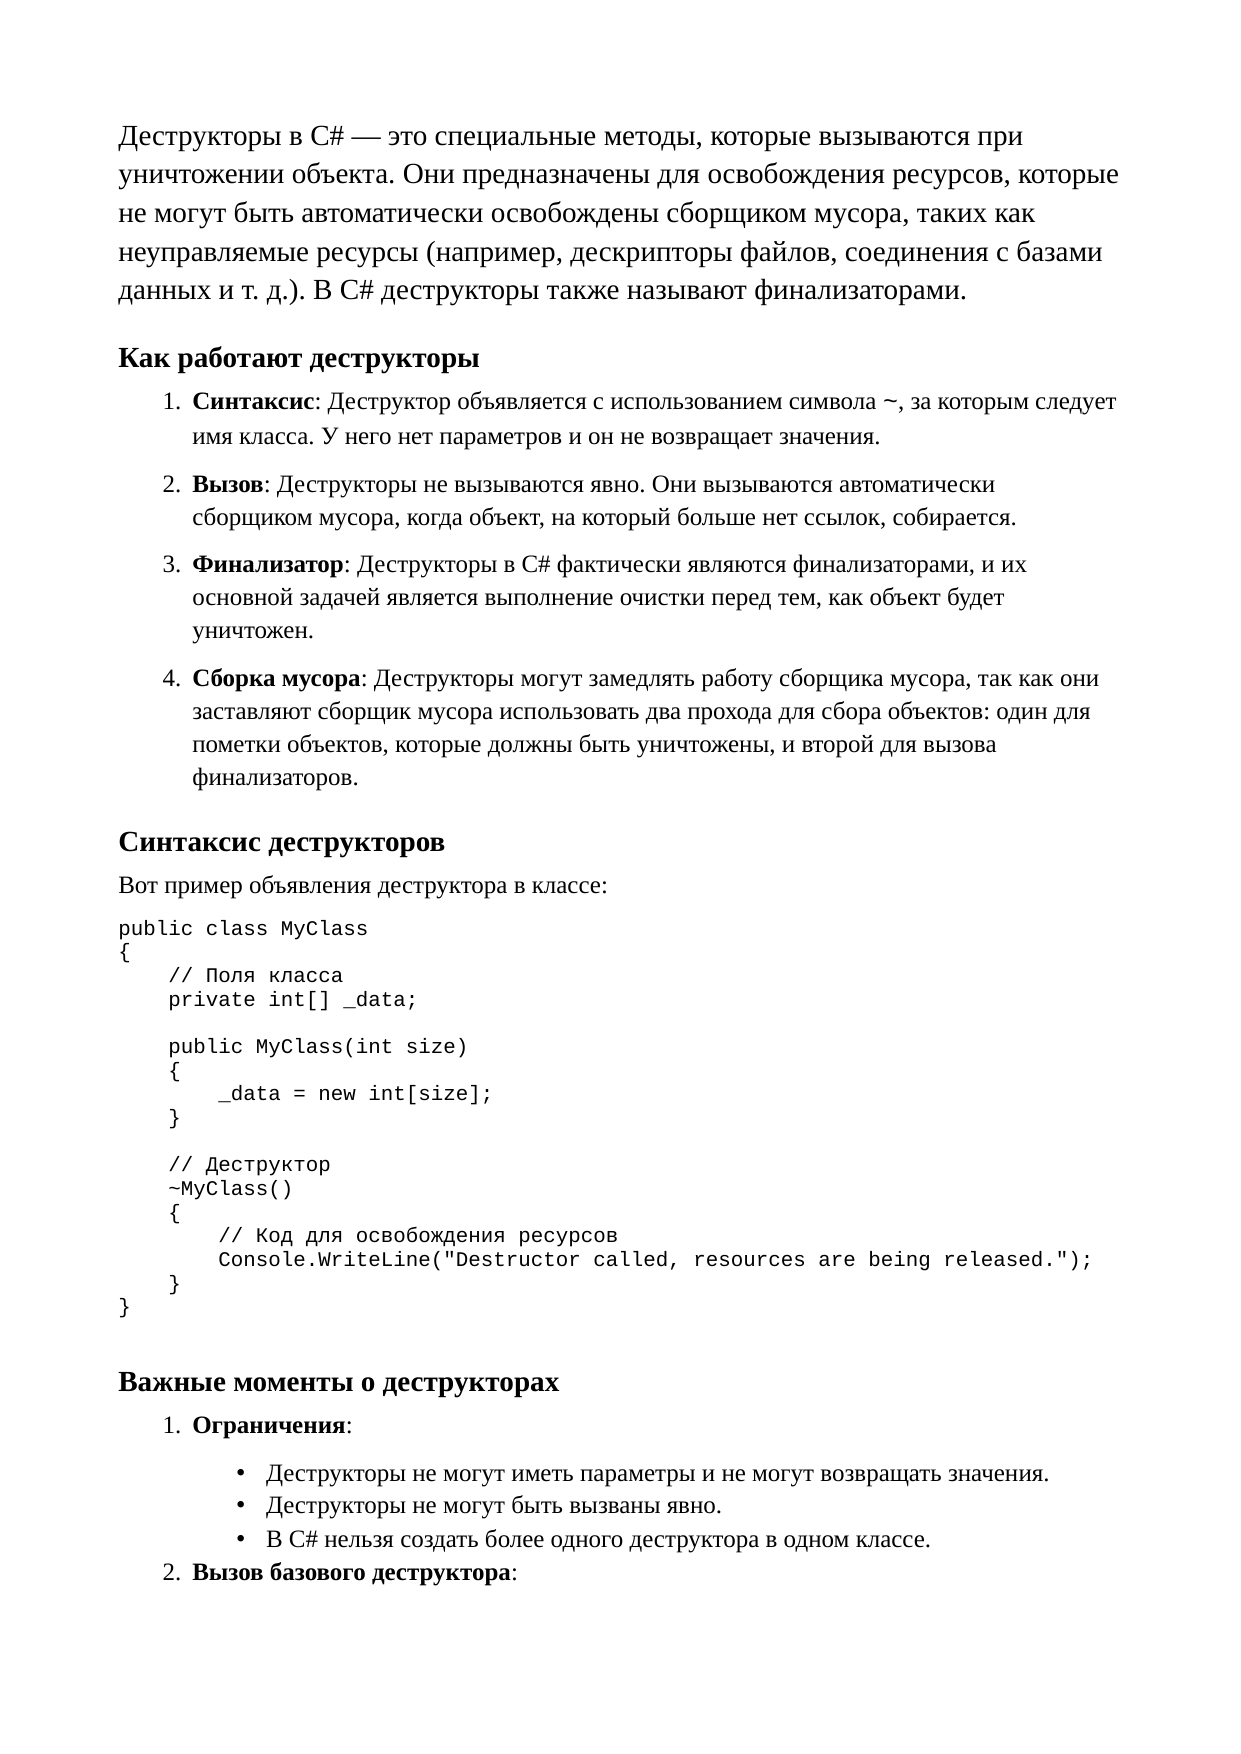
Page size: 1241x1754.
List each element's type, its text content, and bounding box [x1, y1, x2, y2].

list Ограничения: [162, 1410, 1122, 1439]
list Синтаксис: Деструктор объявляется с использованием символа ~, за которым следует имя класса. У него нет параметров и он не возвращает значения. [162, 386, 1122, 450]
list В C# нельзя создать более одного деструктора в одном классе. [236, 1524, 1122, 1552]
list Вызов: Деструкторы не вызываются явно. Они вызываются автоматически сборщиком мусора, когда объект, на который больше нет ссылок, собирается. [162, 469, 1122, 531]
list Финализатор: Деструкторы в C# фактически являются финализаторами, и их основной задачей является выполнение очистки перед тем, как объект будет уничтожен. [162, 549, 1122, 644]
list Сборка мусора: Деструкторы могут замедлять работу сборщика мусора, так как они заставляют сборщик мусора использовать два прохода для сбора объектов: один для пометки объектов, которые должны быть уничтожены, и второй для вызова финализаторов. [162, 663, 1122, 791]
text { [118, 942, 1122, 965]
text public MyClass(int size) [118, 1036, 1122, 1060]
subtitle Как работают деструкторы [118, 340, 1122, 373]
text // Код для освобождения ресурсов [118, 1225, 1122, 1249]
text // Деструктор [118, 1154, 1122, 1178]
text public class MyClass [118, 918, 1122, 942]
list Деструкторы не могут быть вызваны явно. [236, 1491, 1122, 1519]
text private int[] _data; [118, 989, 1122, 1012]
text } [118, 1296, 1122, 1320]
subtitle Синтаксис деструкторов [118, 824, 1122, 858]
list Деструкторы не могут иметь параметры и не могут возвращать значения. [236, 1458, 1122, 1486]
list Вызов базового деструктора: [162, 1557, 1122, 1585]
text Деструкторы в C# — это специальные методы, которые вызываются при уничтожении объекта. Они предназначены для освобождения ресурсов, которые не могут быть автоматически освобождены сборщиком мусора, таких как неуправляемые ресурсы (например, дескрипторы файлов, соединения с базами данных и т. д.). В C# деструкторы также называют финализаторами. [118, 118, 1122, 306]
text { [118, 1060, 1122, 1083]
subtitle Важные моменты о деструкторах [118, 1364, 1122, 1397]
text Console.WriteLine("Destructor called, resources are being released."); [118, 1249, 1122, 1273]
text { [118, 1202, 1122, 1225]
text // Поля класса [118, 965, 1122, 989]
text _data = new int[size]; [118, 1083, 1122, 1107]
text } [118, 1273, 1122, 1296]
text ~MyClass() [118, 1178, 1122, 1202]
text Вот пример объявления деструктора в классе: [118, 870, 1122, 899]
text } [118, 1107, 1122, 1131]
